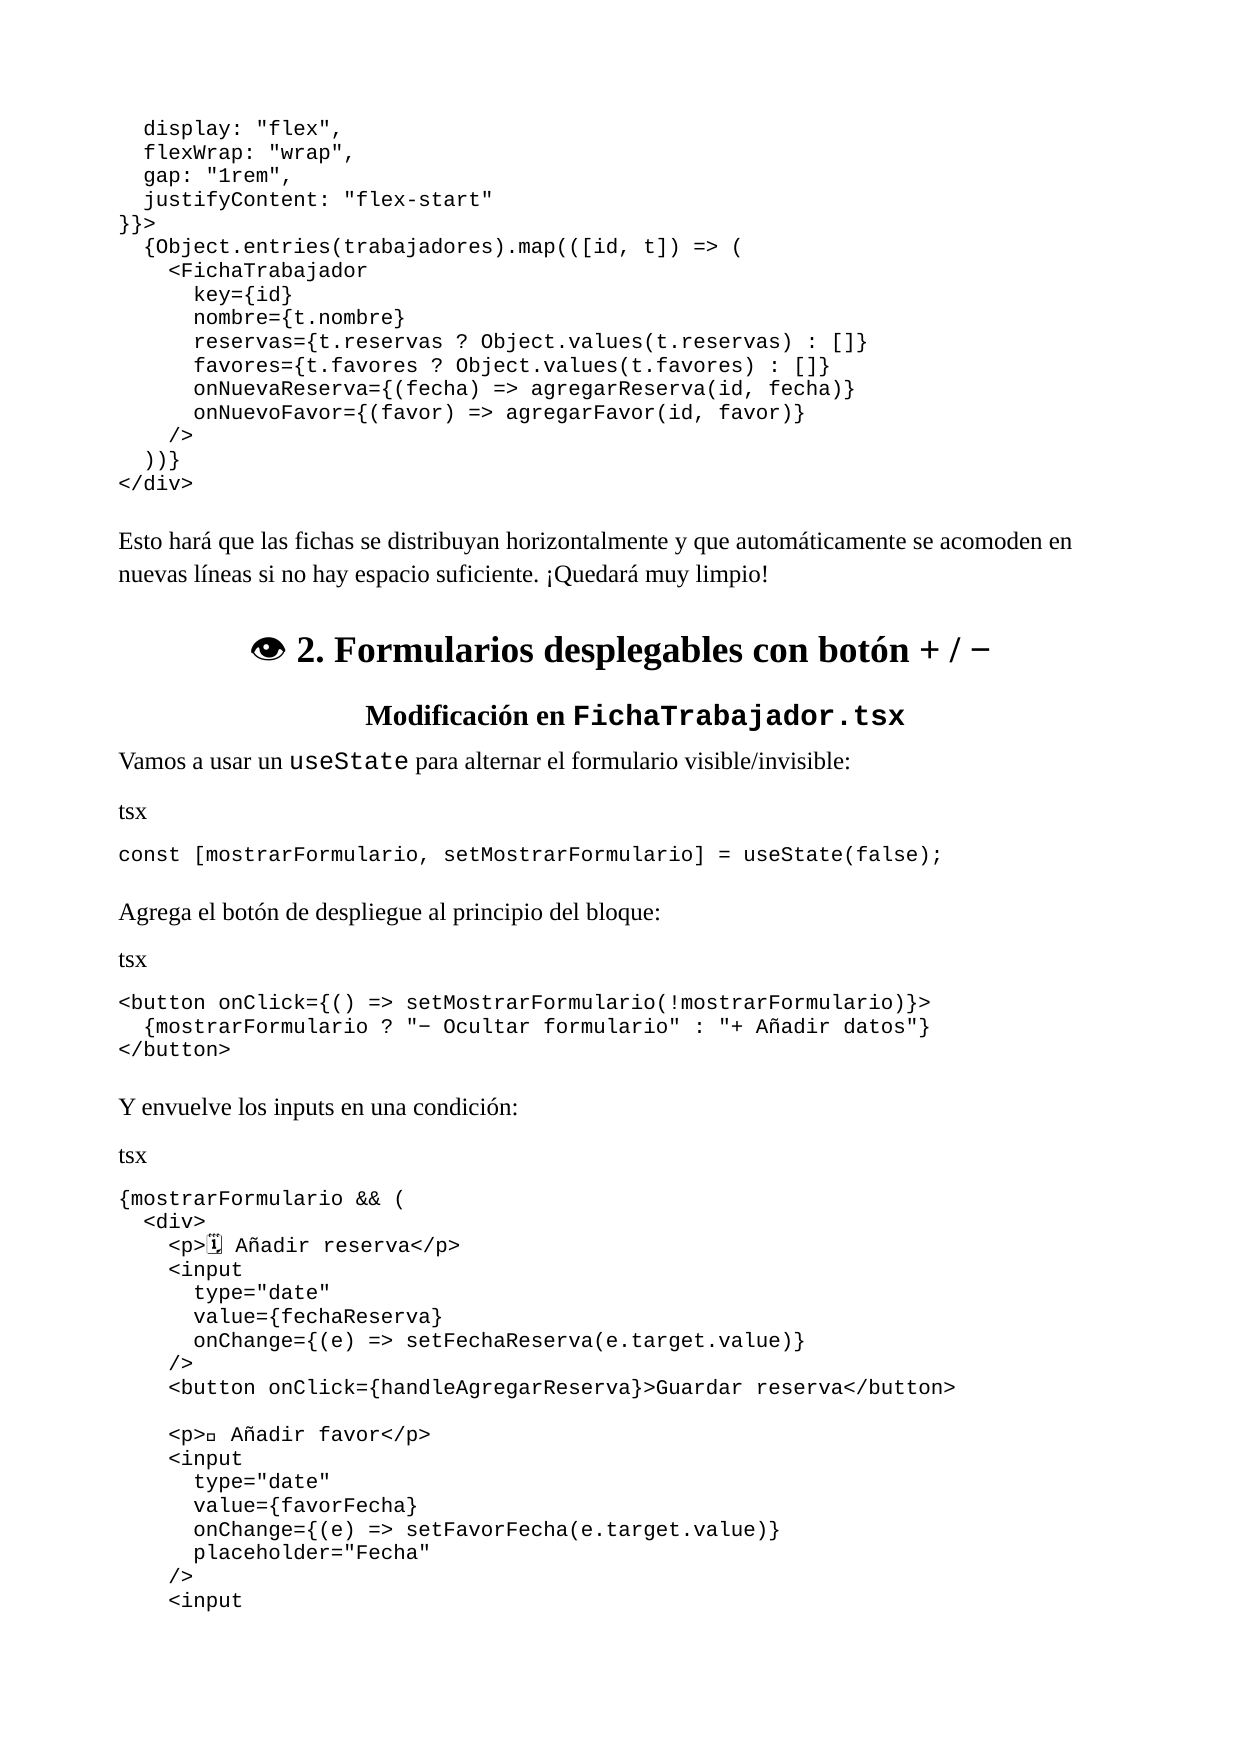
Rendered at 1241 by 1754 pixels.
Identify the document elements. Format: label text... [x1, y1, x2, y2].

text <div> [118, 1211, 1122, 1235]
text <input [118, 1448, 1122, 1471]
subtitle 👁️ 2. Formularios desplegables con botón + / − [118, 627, 1122, 671]
text tsx [118, 796, 1122, 825]
text justifyContent: "flex-start" [118, 189, 1122, 213]
text nombre={t.nombre} [118, 307, 1122, 331]
text type="date" [118, 1471, 1122, 1495]
text display: "flex", [118, 118, 1122, 142]
text onNuevoFavor={(favor) => agregarFavor(id, favor)} [118, 402, 1122, 426]
text <button onClick={() => setMostrarFormulario(!mostrarFormulario)}> [118, 992, 1122, 1016]
text Agrega el botón de despliegue al principio del bloque: [118, 897, 1122, 926]
text <FichaTrabajador [118, 260, 1122, 284]
subtitle 🔧 Modificación en FichaTrabajador.tsx [118, 698, 1122, 734]
text Y envuelve los inputs en una condición: [118, 1092, 1122, 1121]
text gap: "1rem", [118, 165, 1122, 189]
text }}> [118, 213, 1122, 236]
text /> [118, 1353, 1122, 1377]
text tsx [118, 1140, 1122, 1169]
text /> [118, 426, 1122, 449]
text <input [118, 1590, 1122, 1613]
text key={id} [118, 284, 1122, 307]
text onChange={(e) => setFechaReserva(e.target.value)} [118, 1329, 1122, 1353]
text value={favorFecha} [118, 1495, 1122, 1519]
text Vamos a usar un useState para alternar el formulario visible/invisible: [118, 746, 1122, 777]
text reservas={t.reservas ? Object.values(t.reservas) : []} [118, 331, 1122, 354]
text {Object.entries(trabajadores).map(([id, t]) => ( [118, 236, 1122, 260]
text <input [118, 1259, 1122, 1282]
text <p>🤝 Añadir favor</p> [118, 1424, 1122, 1448]
text {mostrarFormulario && ( [118, 1188, 1122, 1211]
text Esto hará que las fichas se distribuyan horizontalmente y que automáticamente se acomoden en nuevas líneas si no hay espacio suficiente. ¡Quedará muy limpio! [118, 526, 1122, 588]
text </button> [118, 1039, 1122, 1063]
text <button onClick={handleAgregarReserva}>Guardar reserva</button> [118, 1377, 1122, 1401]
text type="date" [118, 1282, 1122, 1306]
text flexWrap: "wrap", [118, 142, 1122, 165]
text ))} [118, 449, 1122, 473]
text </div> [118, 473, 1122, 496]
text onChange={(e) => setFavorFecha(e.target.value)} [118, 1519, 1122, 1542]
text favores={t.favores ? Object.values(t.favores) : []} [118, 354, 1122, 378]
text {mostrarFormulario ? "− Ocultar formulario" : "+ Añadir datos"} [118, 1016, 1122, 1039]
text placeholder="Fecha" [118, 1542, 1122, 1566]
text value={fechaReserva} [118, 1306, 1122, 1329]
text tsx [118, 944, 1122, 973]
text <p>🗓️ Añadir reserva</p> [118, 1235, 1122, 1259]
text const [mostrarFormulario, setMostrarFormulario] = useState(false); [118, 844, 1122, 867]
text /> [118, 1566, 1122, 1590]
text onNuevaReserva={(fecha) => agregarReserva(id, fecha)} [118, 378, 1122, 402]
